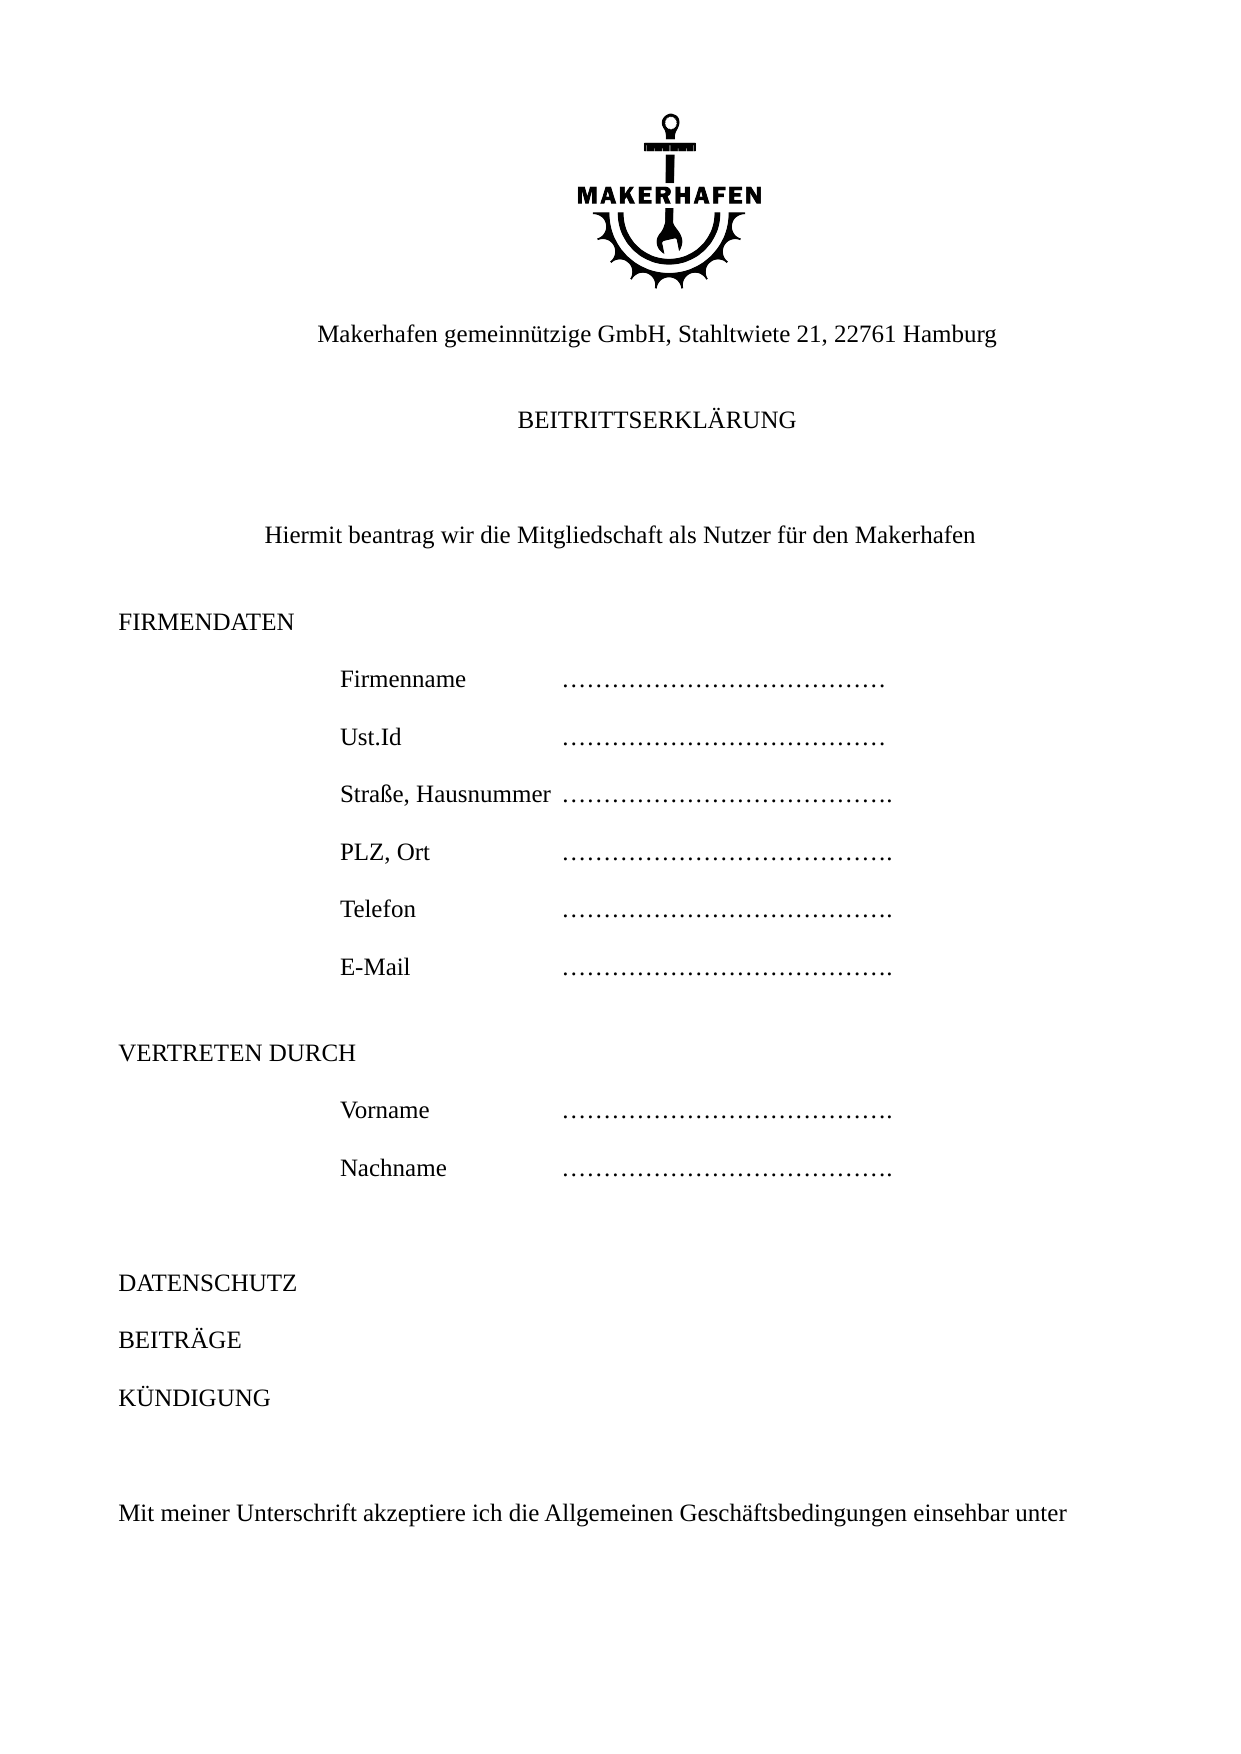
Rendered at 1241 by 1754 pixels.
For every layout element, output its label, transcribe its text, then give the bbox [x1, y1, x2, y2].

text E-Mail …………………………………. [118, 952, 1122, 981]
text PLZ, Ort …………………………………. [118, 837, 1122, 866]
text Straße, Hausnummer …………………………………. [118, 779, 1122, 808]
text Firmenname ………………………………… [118, 664, 1122, 693]
text Ust.Id ………………………………… [118, 722, 1122, 751]
text DATENSCHUTZ [118, 1268, 1122, 1297]
text Mit meiner Unterschrift akzeptiere ich die Allgemeinen Geschäftsbedingungen einsehbar unter [118, 1498, 1122, 1527]
text BEITRÄGE [118, 1326, 1122, 1354]
text Hiermit beantrag wir die Mitgliedschaft als Nutzer für den Makerhafen [118, 521, 1122, 549]
text Makerhafen gemeinnützige GmbH, Stahltwiete 21, 22761 Hamburg [118, 319, 1122, 348]
text Telefon …………………………………. [118, 894, 1122, 952]
text Vorname …………………………………. [118, 1096, 1122, 1153]
text KÜNDIGUNG [118, 1383, 1122, 1412]
picture [575, 107, 763, 295]
text BEITRITTSERKLÄRUNG [118, 406, 1122, 434]
text FIRMENDATEN [118, 607, 1122, 636]
text VERTRETEN DURCH [118, 1038, 1122, 1067]
text Nachname …………………………………. [118, 1153, 1122, 1182]
